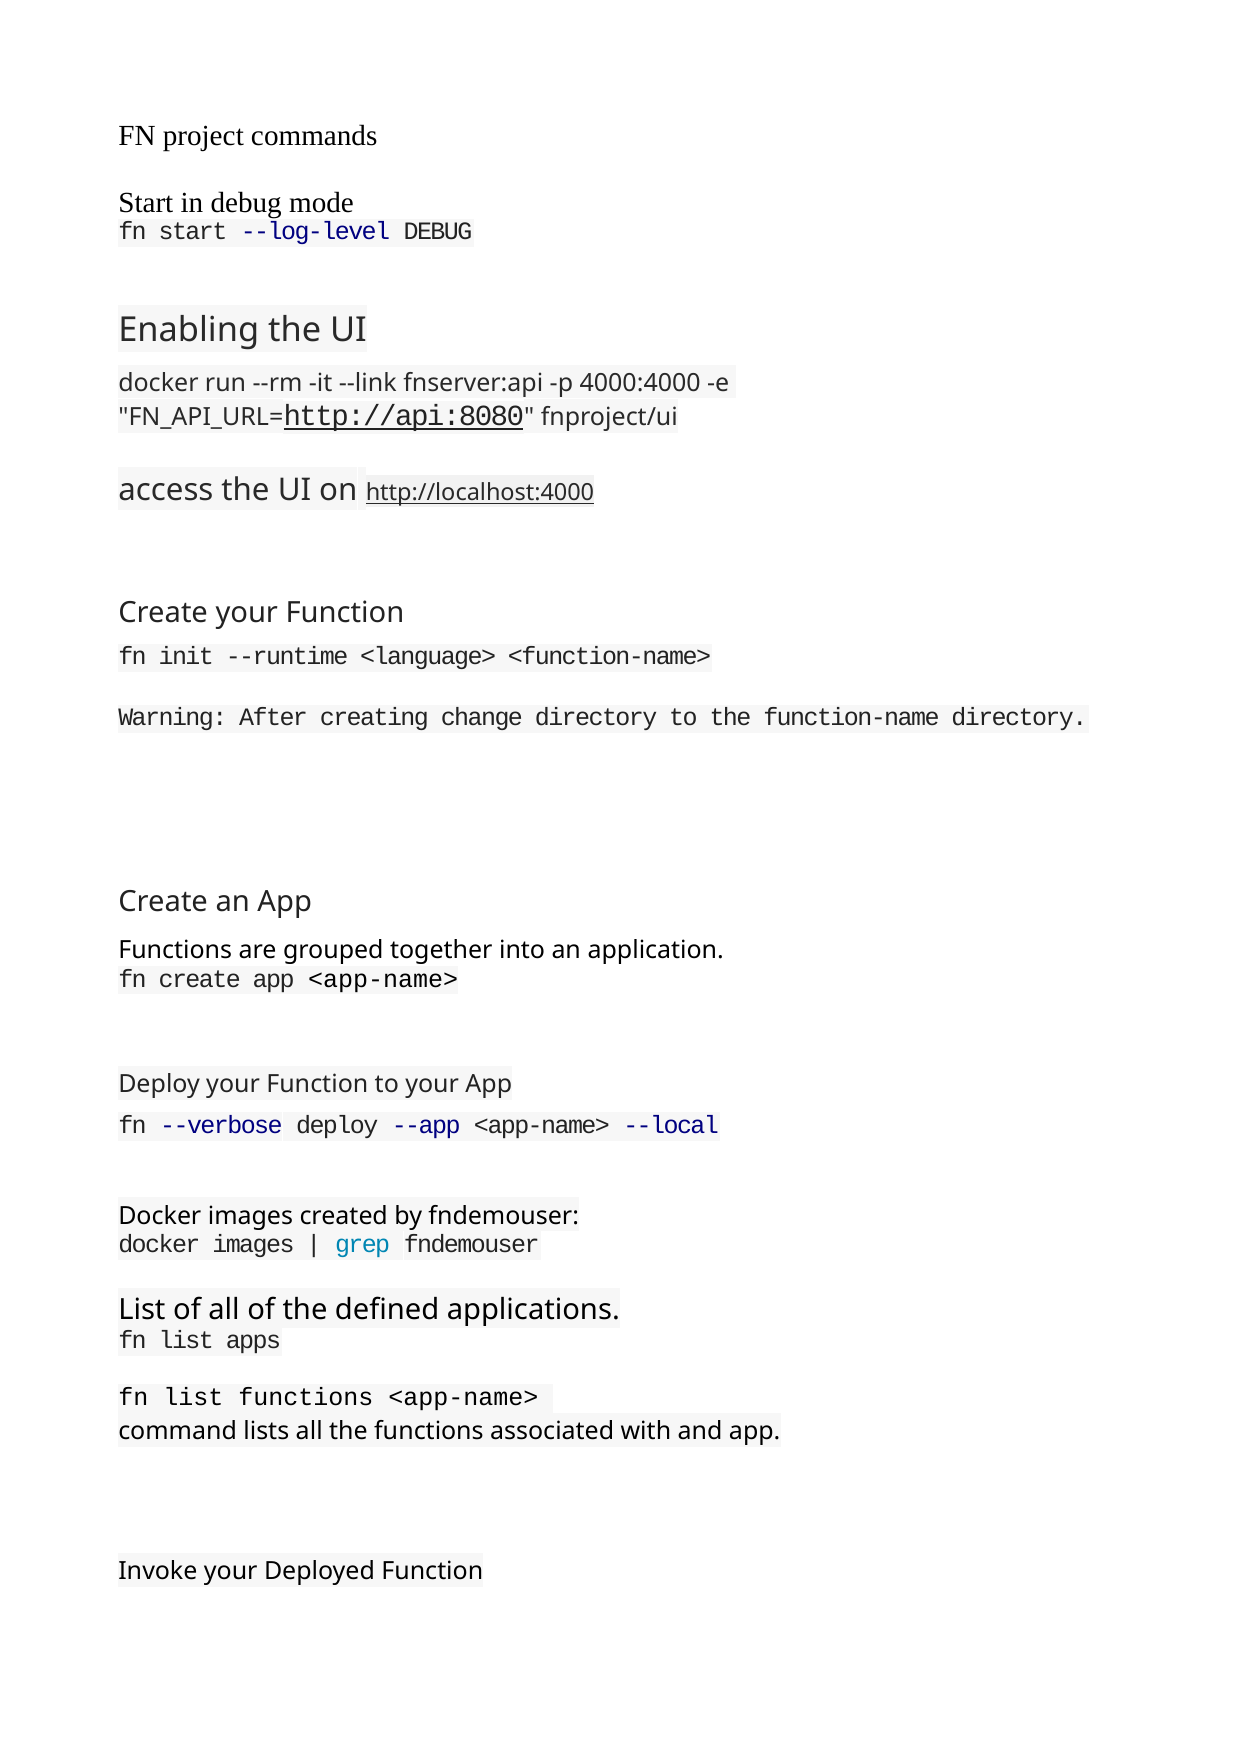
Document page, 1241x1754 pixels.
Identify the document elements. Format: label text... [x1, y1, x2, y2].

text fn create app <app-name> [118, 966, 1122, 994]
text Start in debug mode [118, 185, 1122, 219]
text fn --verbose deploy --app <app-name> --local [118, 1112, 1122, 1141]
text fn init --runtime <language> <function-name> [118, 643, 1122, 672]
text command lists all the functions associated with and app. [118, 1413, 1122, 1447]
subtitle Create your Function [118, 591, 1122, 631]
text docker run --rm -it --link fnserver:api -p 4000:4000 -e "FN_API_URL=http://api:8080" fnproject/ui [118, 364, 1122, 434]
text fn list functions <app-name> [118, 1384, 1122, 1413]
text Functions are grouped together into an application. [118, 932, 1122, 966]
text access the UI on http://localhost:4000 [118, 467, 1122, 510]
subtitle Create an App [118, 880, 1122, 919]
subtitle Enabling the UI [118, 305, 1122, 352]
subtitle Invoke your Deployed Function [118, 1553, 1122, 1587]
text Docker images created by fndemouser: [118, 1197, 1122, 1231]
text fn list apps [118, 1328, 1122, 1356]
text docker images | grep fndemouser [118, 1231, 1122, 1260]
text fn start --log-level DEBUG [118, 219, 1122, 247]
text FN project commands [118, 118, 1122, 152]
subtitle Deploy your Function to your App [118, 1066, 1122, 1100]
text List of all of the defined applications. [118, 1288, 1122, 1328]
text Warning: After creating change directory to the function-name directory. [118, 705, 1122, 733]
